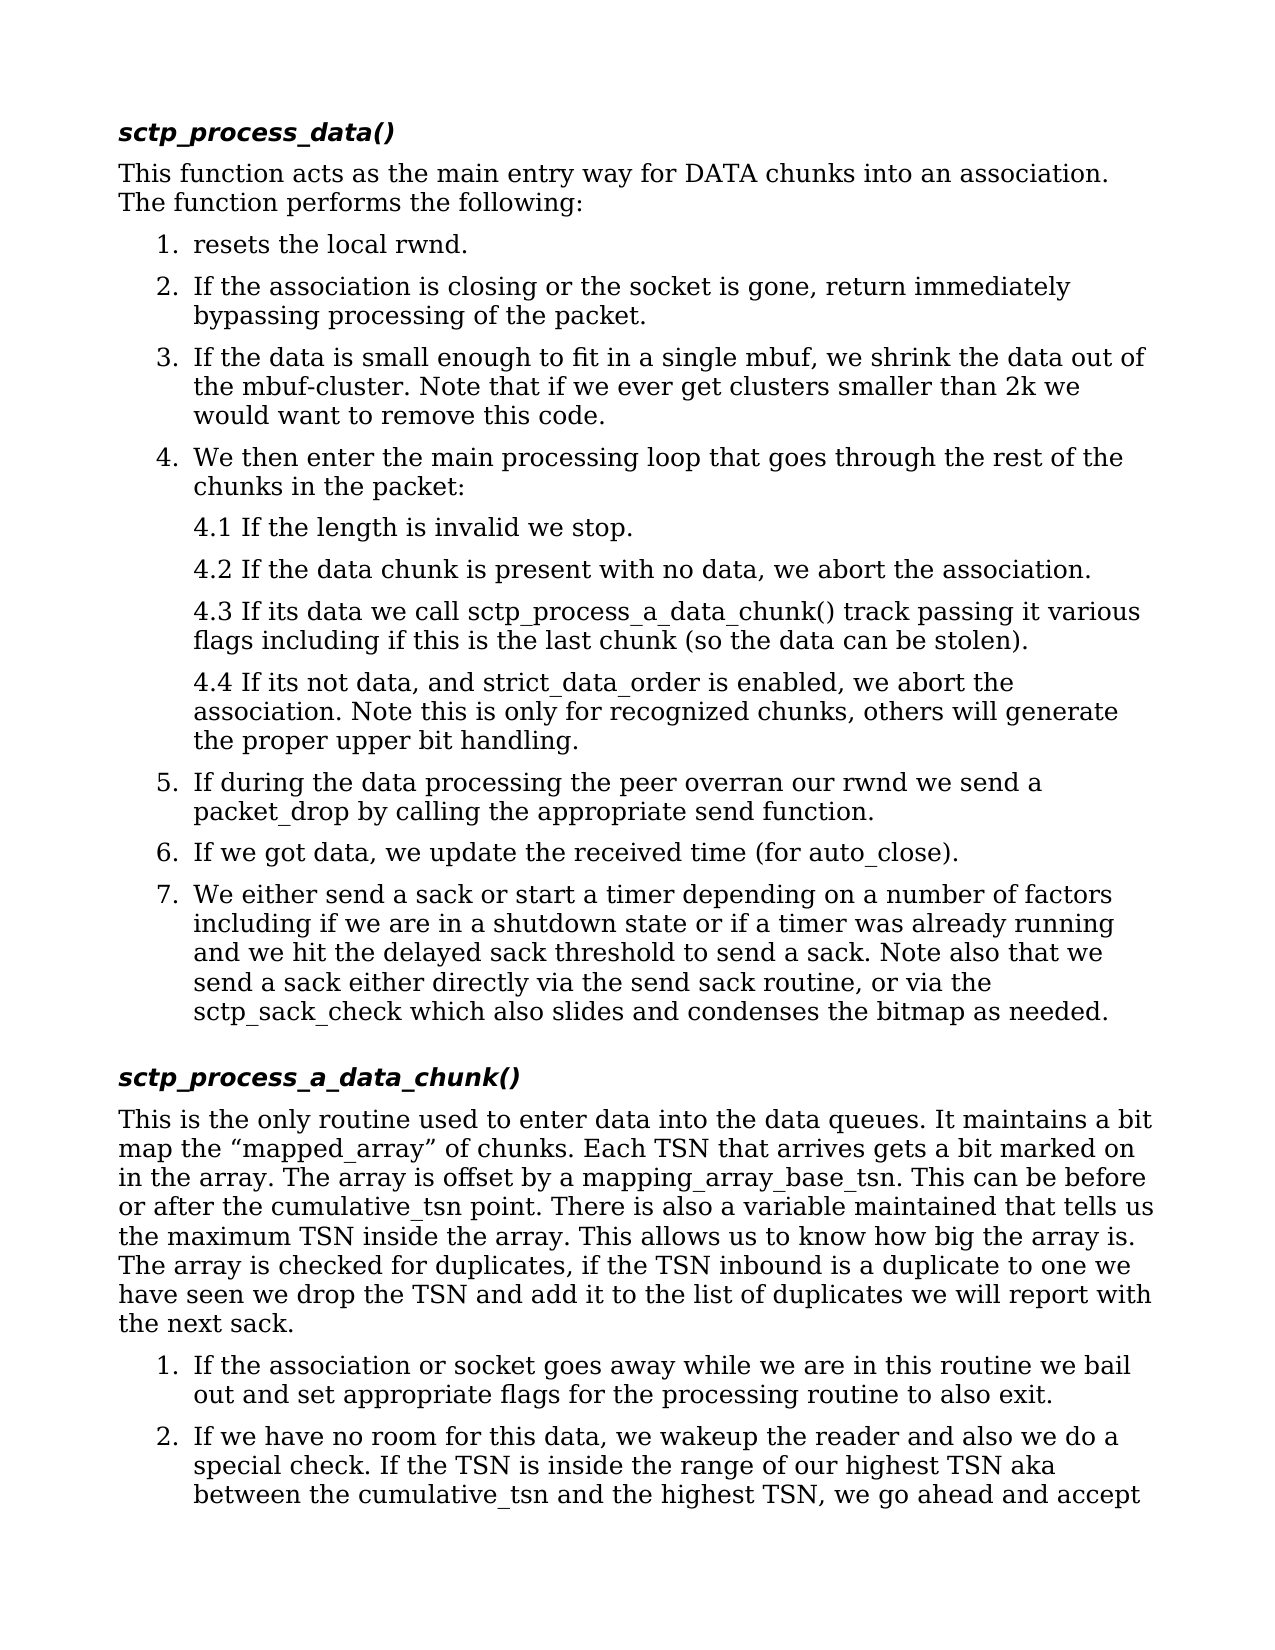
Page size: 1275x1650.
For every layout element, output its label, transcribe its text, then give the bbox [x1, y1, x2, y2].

list 4.2 If the data chunk is present with no data, we abort the association. [156, 555, 1157, 584]
text This function acts as the main entry way for DATA chunks into an association. The function performs the following: [118, 159, 1157, 218]
subtitle sctp_process_a_data_chunk() [118, 1064, 1157, 1092]
list If we have no room for this data, we wakeup the reader and also we do a special check. If the TSN is inside the range of our highest TSN aka between the cumulative_tsn and the highest TSN, we go ahead and accept [156, 1422, 1157, 1509]
list If during the data processing the peer overran our rwnd we send a packet_drop by calling the appropriate send function. [156, 768, 1157, 826]
list If we got data, we update the received time (for auto_close). [156, 839, 1157, 868]
list 4.1 If the length is invalid we stop. [156, 514, 1157, 543]
list resets the local rwnd. [156, 230, 1157, 259]
list If the association is closing or the socket is gone, return immediately bypassing processing of the packet. [156, 272, 1157, 330]
list We then enter the main processing loop that goes through the rest of the chunks in the packet: [156, 443, 1157, 501]
list 4.4 If its not data, and strict_data_order is enabled, we abort the association. Note this is only for recognized chunks, others will generate the proper upper bit handling. [156, 668, 1157, 755]
list If the association or socket goes away while we are in this routine we bail out and set appropriate flags for the processing routine to also exit. [156, 1351, 1157, 1409]
list If the data is small enough to fit in a single mbuf, we shrink the data out of the mbuf-cluster. Note that if we ever get clusters smaller than 2k we would want to remove this code. [156, 343, 1157, 430]
subtitle sctp_process_data() [118, 118, 1157, 147]
list We either send a sack or start a timer depending on a number of factors including if we are in a shutdown state or if a timer was already running and we hit the delayed sack threshold to send a sack. Note also that we send a sack either directly via the send sack routine, or via the sctp_sack_check which also slides and condenses the bitmap as needed. [156, 880, 1157, 1026]
list 4.3 If its data we call sctp_process_a_data_chunk() track passing it various flags including if this is the last chunk (so the data can be stolen). [156, 597, 1157, 655]
text This is the only routine used to enter data into the data queues. It maintains a bit map the “mapped_array” of chunks. Each TSN that arrives gets a bit marked on in the array. The array is offset by a mapping_array_base_tsn. This can be before or after the cumulative_tsn point. There is also a variable maintained that tells us the maximum TSN inside the array. This allows us to know how big the array is. The array is checked for duplicates, if the TSN inbound is a duplicate to one we have seen we drop the TSN and add it to the list of duplicates we will report with the next sack. [118, 1105, 1157, 1338]
